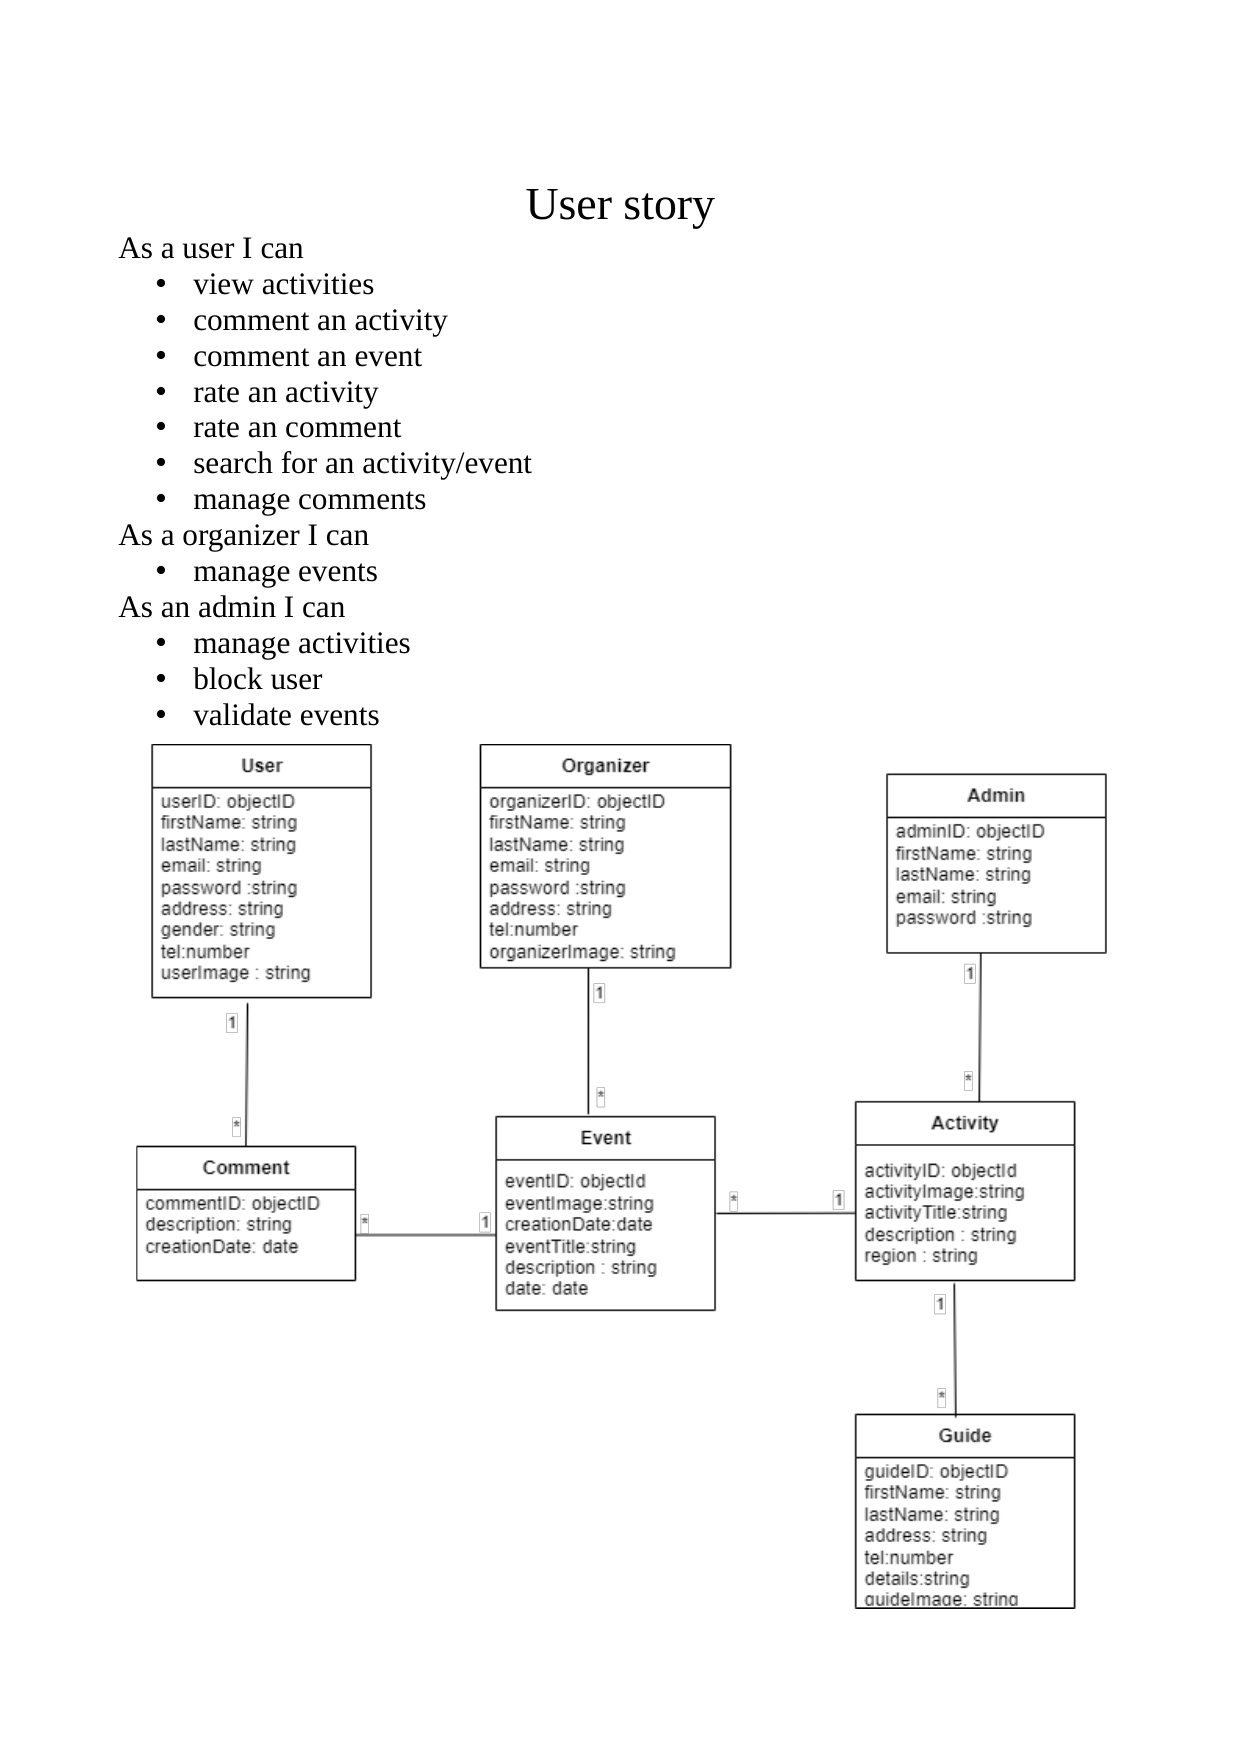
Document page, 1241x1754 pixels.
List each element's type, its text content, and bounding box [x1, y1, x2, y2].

list comment an event [156, 337, 1122, 373]
list search for an activity/event [156, 445, 1122, 481]
list block user [156, 660, 1122, 696]
text As a organizer I can [118, 517, 1122, 552]
list manage comments [156, 481, 1122, 517]
list rate an comment [156, 409, 1122, 445]
picture [136, 744, 1107, 1609]
list view activities [156, 265, 1122, 301]
list manage activities [156, 624, 1122, 660]
list validate events [156, 696, 1122, 732]
list rate an activity [156, 373, 1122, 409]
list comment an activity [156, 301, 1122, 337]
text As an admin I can [118, 588, 1122, 624]
list manage events [156, 552, 1122, 588]
text User story [118, 176, 1122, 229]
text As a user I can [118, 229, 1122, 265]
